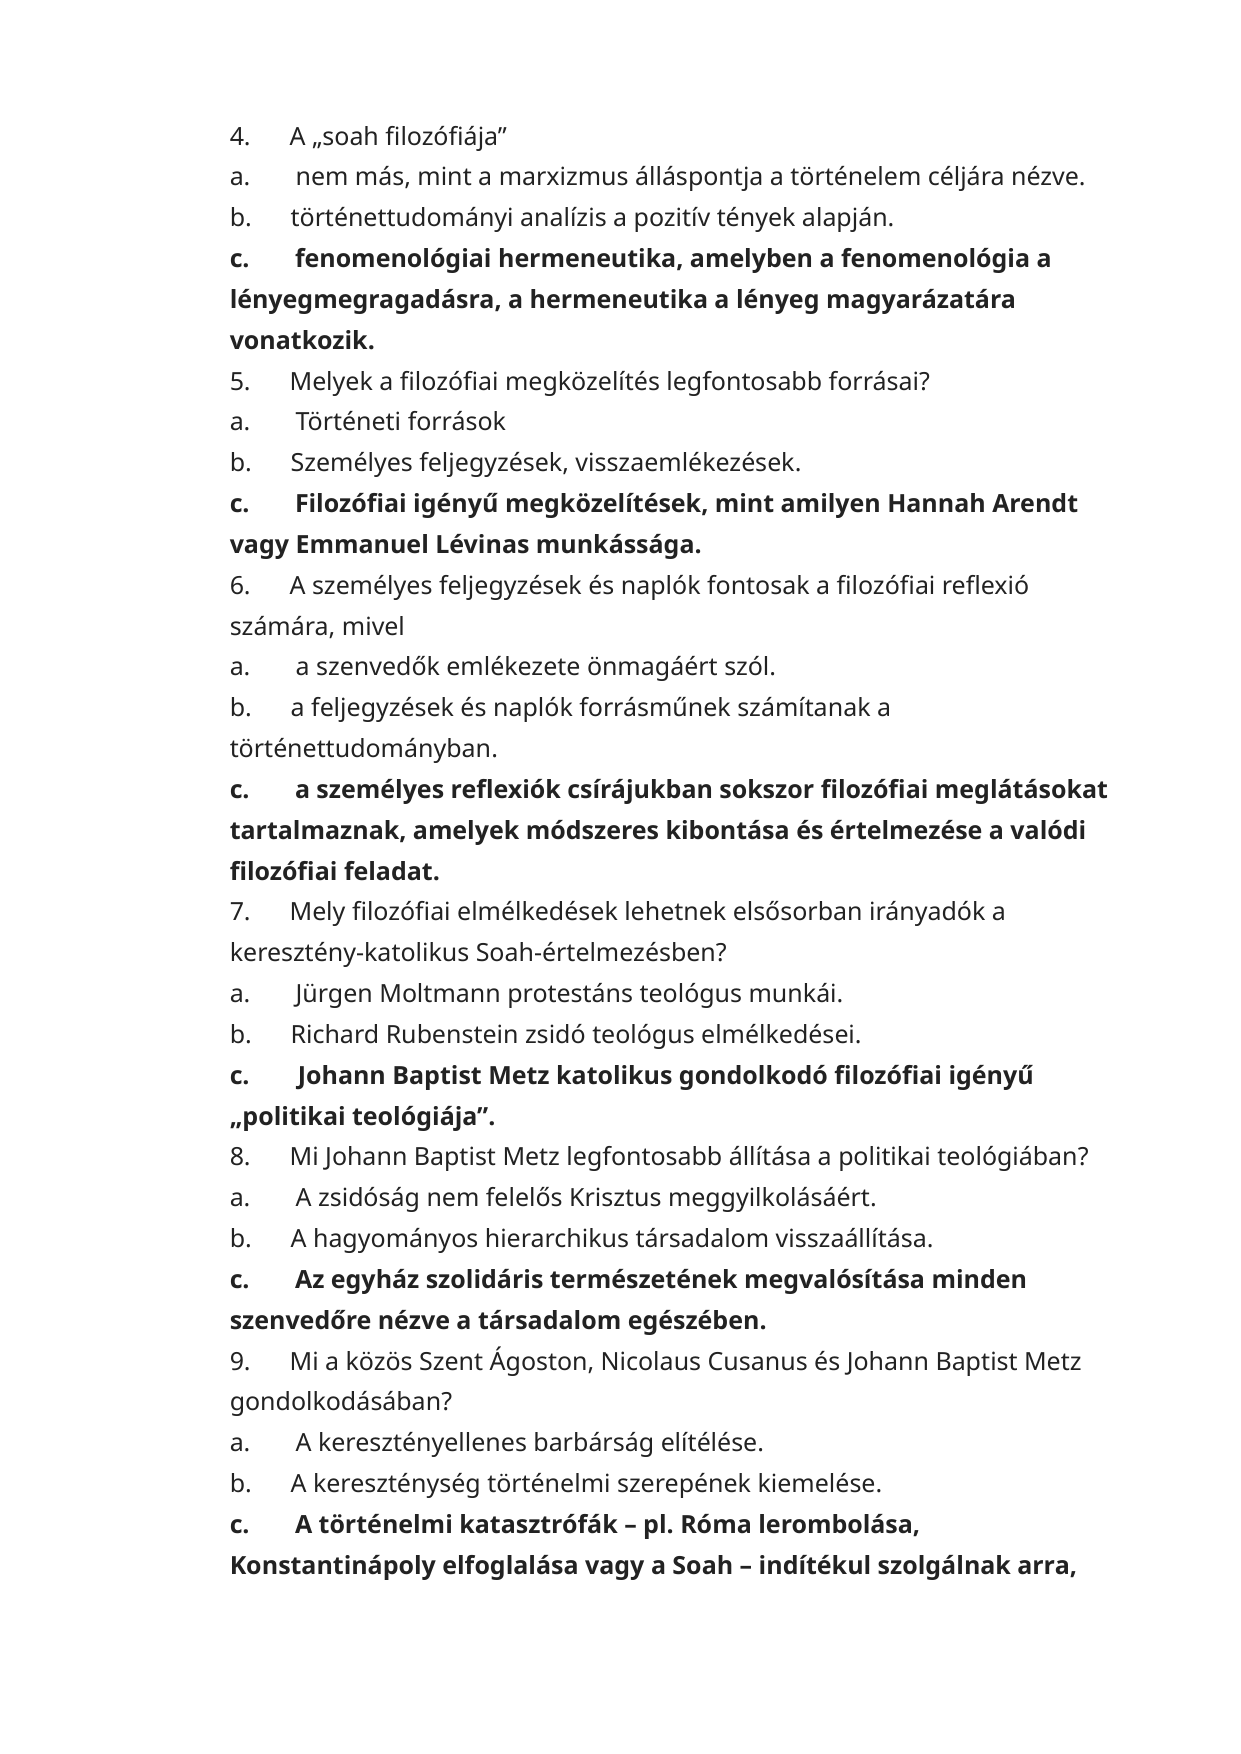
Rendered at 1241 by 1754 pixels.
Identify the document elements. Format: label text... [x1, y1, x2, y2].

text c. A történelmi katasztrófák – pl. Róma lerombolása, Konstantinápoly elfoglalása vagy a Soah – indítékul szolgálnak arra, [229, 1506, 1122, 1581]
text b. a feljegyzések és naplók forrásműnek számítanak a történettudományban. [229, 690, 1122, 765]
text c. a személyes reflexiók csírájukban sokszor filozófiai meglátásokat tartalmaznak, amelyek módszeres kibontása és értelmezése a valódi filozófiai feladat. [229, 771, 1122, 887]
text 7. Mely filozófiai elmélkedések lehetnek elsősorban irányadók a keresztény-katolikus Soah-értelmezésben? [229, 894, 1122, 969]
text a. Történeti források [229, 404, 1122, 438]
text 5. Melyek a filozófiai megközelítés legfontosabb forrásai? [229, 363, 1122, 397]
text 6. A személyes feljegyzések és naplók fontosak a filozófiai reflexió számára, mivel [229, 567, 1122, 642]
text a. A zsidóság nem felelős Krisztus meggyilkolásáért. [229, 1180, 1122, 1214]
text b. Személyes feljegyzések, visszaemlékezések. [229, 445, 1122, 479]
text b. A kereszténység történelmi szerepének kiemelése. [229, 1466, 1122, 1500]
text c. Filozófiai igényű megközelítések, mint amilyen Hannah Arendt vagy Emmanuel Lévinas munkássága. [229, 486, 1122, 561]
text a. a szenvedők emlékezete önmagáért szól. [229, 649, 1122, 683]
text 9. Mi a közös Szent Ágoston, Nicolaus Cusanus és Johann Baptist Metz gondolkodásában? [229, 1343, 1122, 1418]
text c. Az egyház szolidáris természetének megvalósítása minden szenvedőre nézve a társadalom egészében. [229, 1261, 1122, 1336]
text 8. Mi Johann Baptist Metz legfontosabb állítása a politikai teológiában? [229, 1139, 1122, 1173]
text a. nem más, mint a marxizmus álláspontja a történelem céljára nézve. [229, 159, 1122, 193]
text a. A keresztényellenes barbárság elítélése. [229, 1425, 1122, 1459]
text b. Richard Rubenstein zsidó teológus elmélkedései. [229, 1016, 1122, 1051]
text c. fenomenológiai hermeneutika, amelyben a fenomenológia a lényegmegragadásra, a hermeneutika a lényeg magyarázatára vonatkozik. [229, 241, 1122, 356]
text b. történettudományi analízis a pozitív tények alapján. [229, 200, 1122, 234]
text a. Jürgen Moltmann protestáns teológus munkái. [229, 976, 1122, 1010]
text b. A hagyományos hierarchikus társadalom visszaállítása. [229, 1221, 1122, 1255]
text c. Johann Baptist Metz katolikus gondolkodó filozófiai igényű „politikai teológiája”. [229, 1057, 1122, 1132]
text 4. A „soah filozófiája” [229, 118, 1122, 152]
